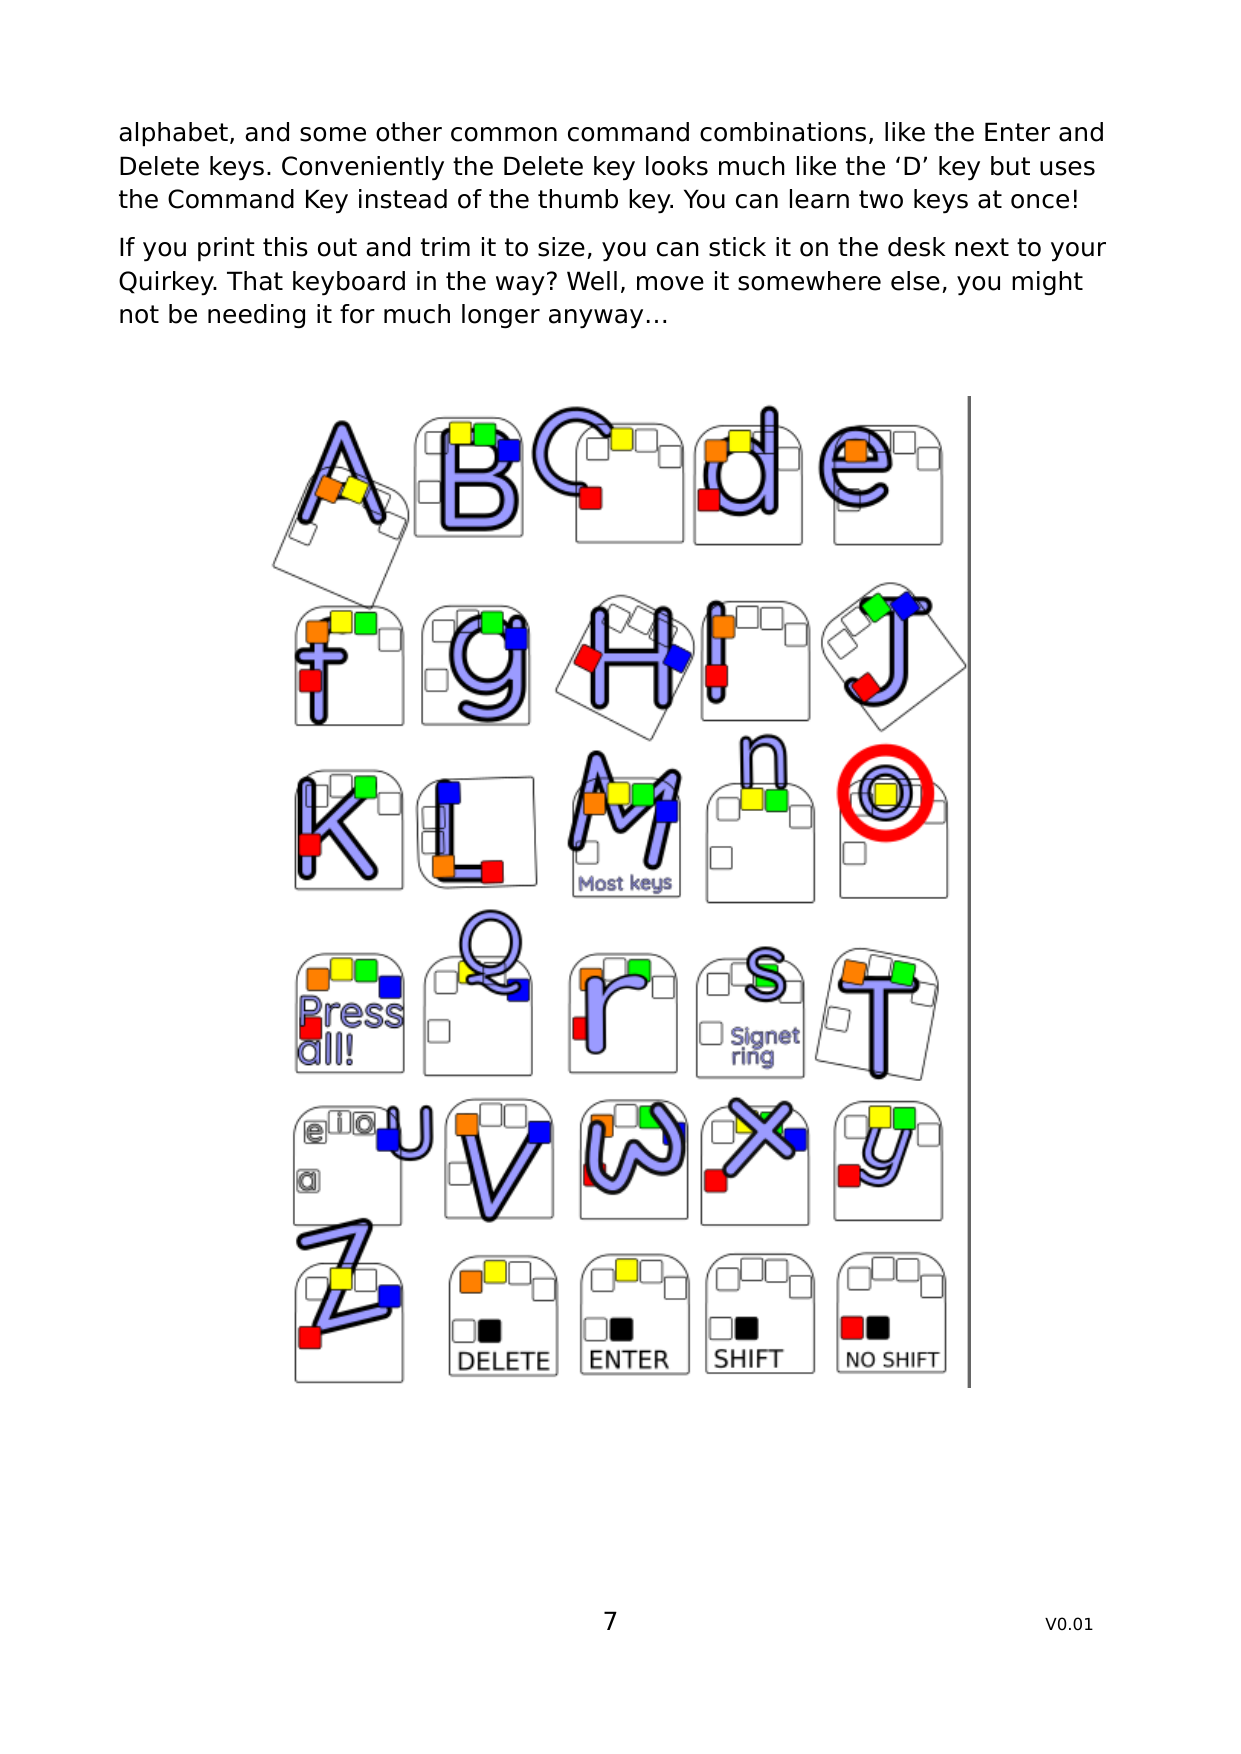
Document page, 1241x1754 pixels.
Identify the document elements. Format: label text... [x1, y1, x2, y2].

text alphabet, and some other common command combinations, like the Enter and Delete keys. Conveniently the Delete key looks much like the ‘D’ key but uses the Command Key instead of the thumb key. You can learn two keys at once! [118, 118, 1122, 214]
picture [269, 396, 971, 1388]
text If you print this out and trim it to size, you can stick it on the desk next to your Quirkey. That keyboard in the way? Well, move it somewhere else, you might not be needing it for much longer anyway… [118, 233, 1122, 329]
